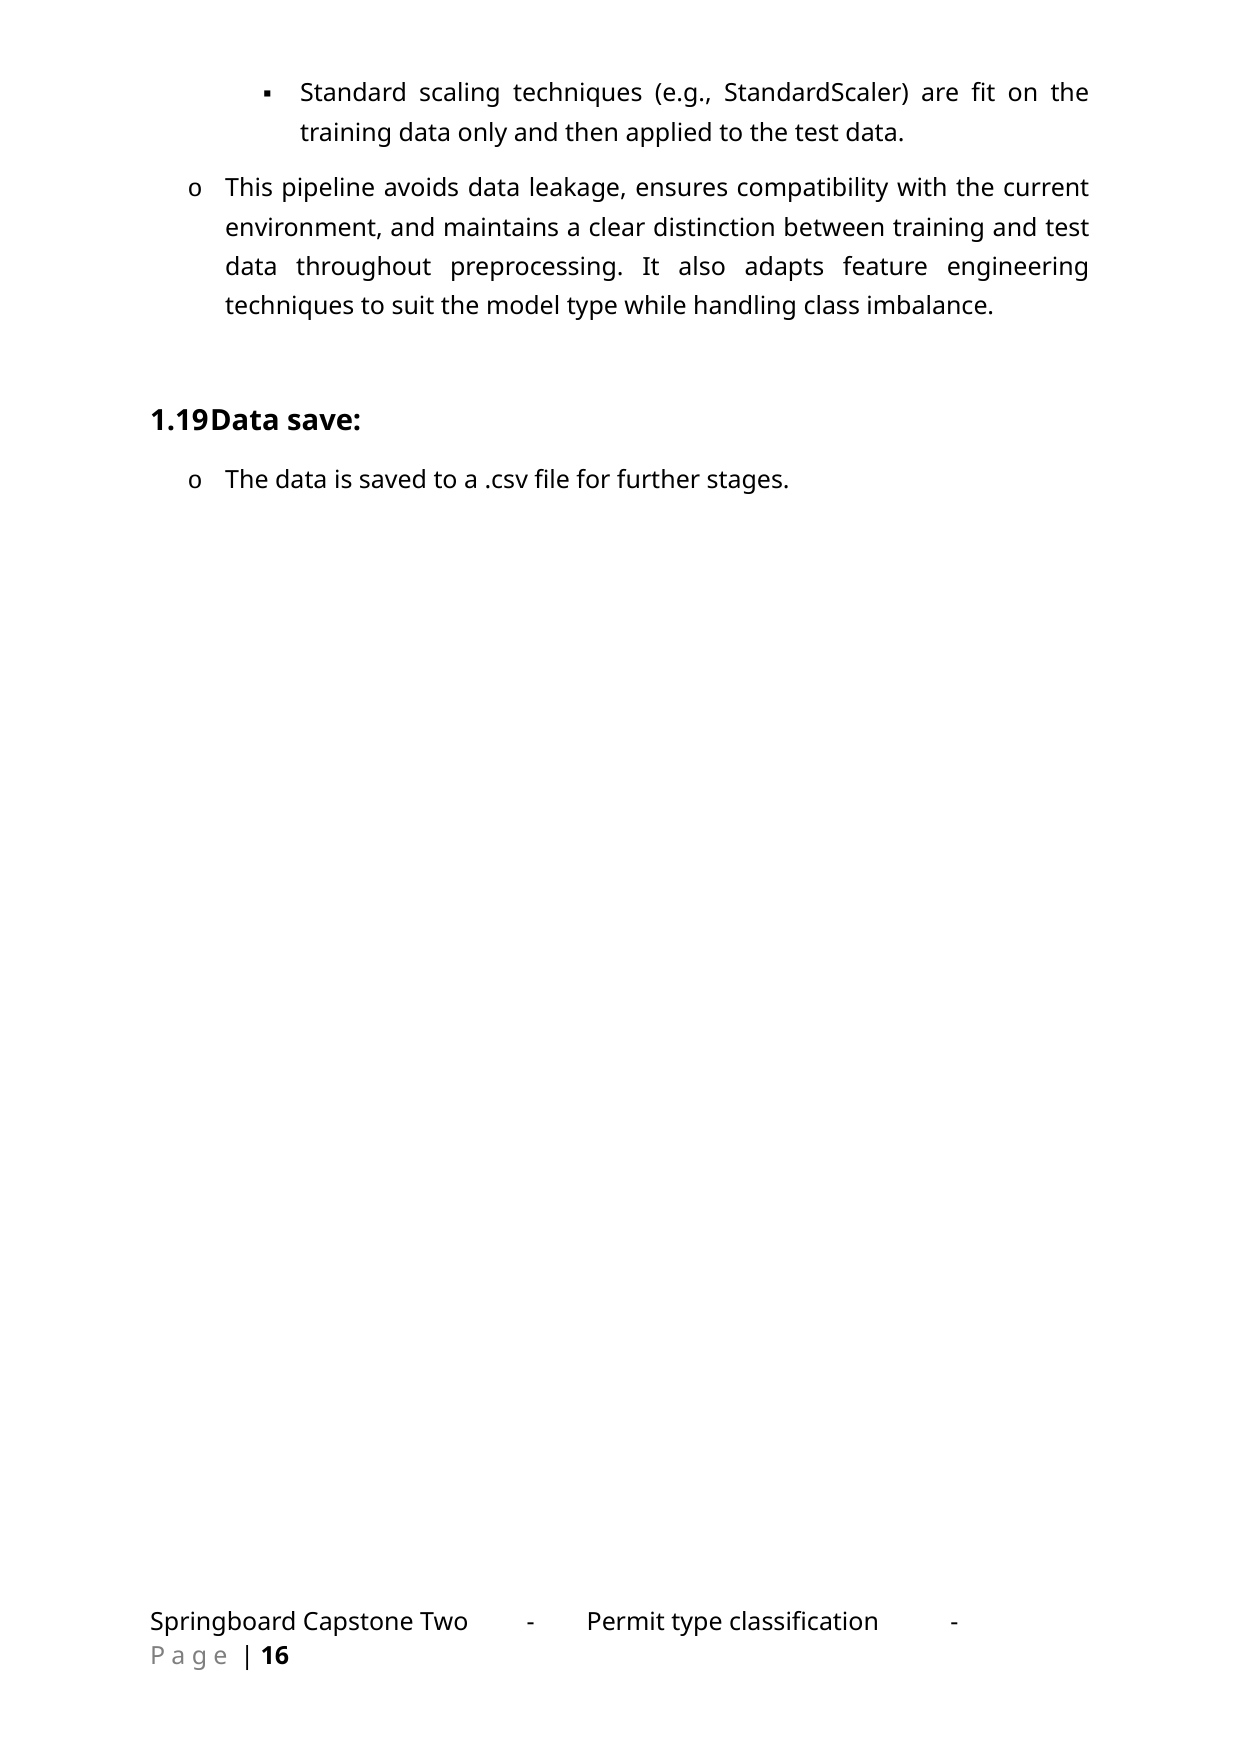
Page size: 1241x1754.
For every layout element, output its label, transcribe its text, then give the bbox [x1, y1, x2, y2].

subtitle Data save: [150, 399, 1090, 439]
list Standard scaling techniques (e.g., StandardScaler) are fit on the training data only and then applied to the test data. [262, 75, 1090, 148]
list This pipeline avoids data leakage, ensures compatibility with the current environment, and maintains a clear distinction between training and test data throughout preprocessing. It also adapts feature engineering techniques to suit the model type while handling class imbalance. [187, 170, 1090, 322]
list The data is saved to a .csv file for further stages. [187, 462, 1090, 496]
